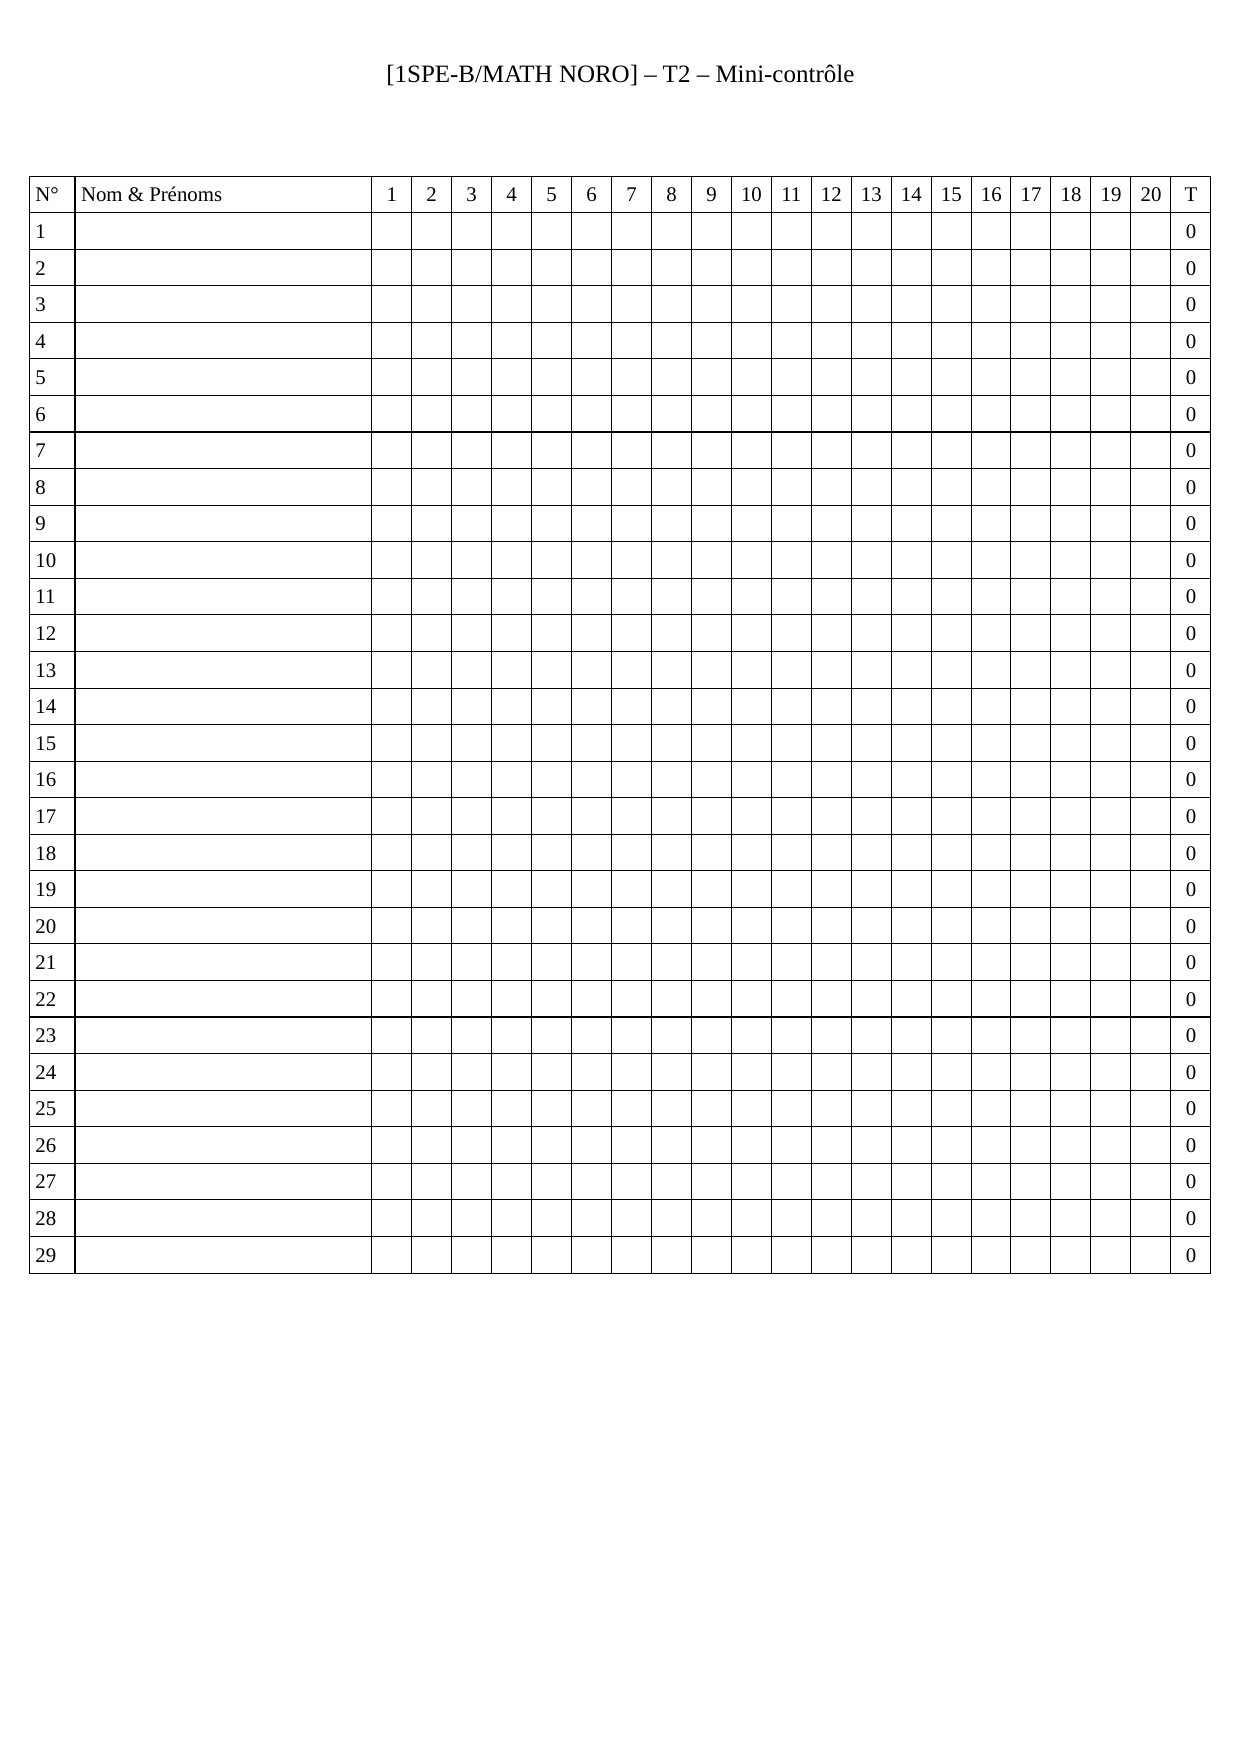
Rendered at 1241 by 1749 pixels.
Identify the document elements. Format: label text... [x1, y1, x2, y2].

table_cell [532, 1127, 571, 1163]
table_cell [572, 286, 611, 322]
table_cell [892, 579, 931, 614]
table_cell [812, 213, 851, 249]
table_cell [612, 615, 651, 651]
table_cell [1051, 1091, 1090, 1126]
table_cell [76, 1018, 371, 1053]
table_cell [1011, 944, 1050, 980]
table_cell [612, 1164, 651, 1199]
table_cell [772, 286, 811, 322]
table_cell [372, 1054, 411, 1089]
table_cell [1011, 981, 1050, 1016]
table_cell [932, 542, 971, 578]
table_cell [1131, 1164, 1170, 1199]
table_cell [852, 469, 891, 504]
table_cell 0 [1171, 359, 1210, 395]
table_cell [532, 323, 571, 358]
table_cell [732, 1091, 771, 1126]
table_cell [572, 213, 611, 249]
table_cell [892, 689, 931, 724]
table_cell [372, 1018, 411, 1053]
table_cell [852, 1018, 891, 1053]
table_cell [452, 469, 491, 504]
table_cell [772, 579, 811, 614]
table_cell [892, 1127, 931, 1163]
table_cell [892, 908, 931, 943]
table_cell [892, 323, 931, 358]
table_cell [1051, 1164, 1090, 1199]
table_cell [412, 725, 451, 761]
table_cell [412, 652, 451, 687]
table_cell [1131, 944, 1170, 980]
table_cell [652, 433, 691, 468]
table_cell [772, 542, 811, 578]
table_cell [76, 250, 371, 285]
table_cell [892, 981, 931, 1016]
table_cell [412, 798, 451, 834]
table_cell [812, 871, 851, 907]
table_cell [492, 542, 531, 578]
table_cell [452, 615, 491, 651]
table_cell [1051, 615, 1090, 651]
table_cell 15 [30, 725, 74, 761]
table_cell [732, 652, 771, 687]
table_cell [372, 433, 411, 468]
table_cell [372, 798, 411, 834]
table_cell [76, 506, 371, 541]
table_cell [452, 359, 491, 395]
table_cell [692, 1018, 731, 1053]
table_cell [532, 433, 571, 468]
table_cell [492, 908, 531, 943]
table_cell [372, 652, 411, 687]
table_cell [932, 250, 971, 285]
table_cell [892, 1018, 931, 1053]
table_cell [1051, 286, 1090, 322]
table_cell [692, 1127, 731, 1163]
table_cell [1131, 1054, 1170, 1089]
table_cell [932, 323, 971, 358]
table_header 13 [852, 177, 891, 212]
table_cell [652, 798, 691, 834]
table_cell 0 [1171, 1200, 1210, 1236]
table_cell [572, 1018, 611, 1053]
table_cell [572, 871, 611, 907]
table_cell 0 [1171, 652, 1210, 687]
table_cell [972, 689, 1010, 724]
table_cell [612, 1200, 651, 1236]
table_cell [1011, 1164, 1050, 1199]
table_cell [772, 1237, 811, 1272]
table_cell [972, 652, 1010, 687]
table_cell [1011, 579, 1050, 614]
table_cell [76, 579, 371, 614]
table_cell [732, 908, 771, 943]
table_cell [452, 1018, 491, 1053]
table_cell [772, 323, 811, 358]
table_cell [732, 1127, 771, 1163]
table_cell 0 [1171, 871, 1210, 907]
table_cell 28 [30, 1200, 74, 1236]
table_cell [1131, 652, 1170, 687]
table_cell [76, 689, 371, 724]
table_cell 0 [1171, 213, 1210, 249]
table_cell [572, 359, 611, 395]
table_cell [452, 396, 491, 431]
table_cell [372, 542, 411, 578]
table_cell [452, 908, 491, 943]
table_cell [572, 689, 611, 724]
table_cell [572, 1164, 611, 1199]
table_cell [1051, 323, 1090, 358]
table_header 17 [1011, 177, 1050, 212]
table_cell [412, 323, 451, 358]
table_cell [492, 1200, 531, 1236]
table_cell 0 [1171, 835, 1210, 870]
table_cell [1091, 762, 1130, 797]
table_cell [732, 433, 771, 468]
table_cell [532, 908, 571, 943]
table_cell [892, 286, 931, 322]
table_cell [572, 506, 611, 541]
table_cell [692, 286, 731, 322]
table_cell 3 [30, 286, 74, 322]
table_cell [932, 506, 971, 541]
table_cell [492, 1237, 531, 1272]
table_cell [972, 359, 1010, 395]
table_cell [76, 286, 371, 322]
table_cell [972, 433, 1010, 468]
table_cell [892, 1200, 931, 1236]
table_cell [1091, 396, 1130, 431]
table_cell [732, 689, 771, 724]
table_cell [852, 506, 891, 541]
table_cell [652, 762, 691, 797]
table_cell 17 [30, 798, 74, 834]
table_cell [732, 1164, 771, 1199]
table_cell [692, 871, 731, 907]
table_cell [892, 835, 931, 870]
table_header 15 [932, 177, 971, 212]
table_cell [1011, 1200, 1050, 1236]
table_cell [412, 908, 451, 943]
table_cell [452, 725, 491, 761]
table_cell [772, 213, 811, 249]
table_cell [652, 1127, 691, 1163]
table_cell 5 [30, 359, 74, 395]
table_cell [372, 908, 411, 943]
table_cell [932, 1054, 971, 1089]
table_cell [1011, 762, 1050, 797]
table_header 7 [612, 177, 651, 212]
table_cell 16 [30, 762, 74, 797]
table_cell [1131, 871, 1170, 907]
table_cell [852, 323, 891, 358]
table_cell [76, 835, 371, 870]
table_cell [372, 689, 411, 724]
table_cell [612, 469, 651, 504]
table_cell [772, 908, 811, 943]
table_cell [1131, 579, 1170, 614]
table_cell [1131, 725, 1170, 761]
table_cell [652, 1237, 691, 1272]
table_cell 20 [30, 908, 74, 943]
table_cell [532, 762, 571, 797]
table_cell [892, 615, 931, 651]
table_cell [1051, 762, 1090, 797]
table_cell [812, 286, 851, 322]
table_cell [812, 542, 851, 578]
table_cell [1131, 396, 1170, 431]
table_cell [1131, 762, 1170, 797]
table_cell [652, 725, 691, 761]
table_cell [372, 286, 411, 322]
table_cell 24 [30, 1054, 74, 1089]
table_cell [492, 652, 531, 687]
table_cell [76, 1091, 371, 1126]
table_cell [412, 396, 451, 431]
table_cell [692, 323, 731, 358]
table_cell [612, 579, 651, 614]
table_cell [1051, 469, 1090, 504]
table_header T [1171, 177, 1210, 212]
table_cell [812, 1018, 851, 1053]
table_cell [572, 762, 611, 797]
table_cell 29 [30, 1237, 74, 1272]
table_cell [852, 1091, 891, 1126]
table_cell [1051, 689, 1090, 724]
table_cell [572, 652, 611, 687]
table_cell [452, 1164, 491, 1199]
table_cell [372, 1091, 411, 1126]
table_cell [1011, 652, 1050, 687]
table_cell [772, 835, 811, 870]
table_cell [372, 1237, 411, 1272]
table_cell [1091, 1054, 1130, 1089]
table_cell [652, 323, 691, 358]
table_cell [1131, 981, 1170, 1016]
table_cell [892, 944, 931, 980]
table_cell [932, 1091, 971, 1126]
table_cell [612, 1018, 651, 1053]
table_cell [76, 1127, 371, 1163]
table_header Nom & Prénoms [76, 177, 371, 212]
table_header 4 [492, 177, 531, 212]
table_cell [692, 908, 731, 943]
table_cell [1091, 359, 1130, 395]
table_cell [76, 762, 371, 797]
table_cell [812, 981, 851, 1016]
table_cell [1051, 1018, 1090, 1053]
table_cell [76, 652, 371, 687]
table_cell [492, 506, 531, 541]
table_cell [452, 250, 491, 285]
table_cell [1131, 506, 1170, 541]
table_cell [1011, 542, 1050, 578]
table_cell [612, 652, 651, 687]
table_cell [1051, 944, 1090, 980]
table_cell [732, 981, 771, 1016]
table_cell [892, 359, 931, 395]
table_header 3 [452, 177, 491, 212]
table_cell [492, 323, 531, 358]
table_cell [1051, 1200, 1090, 1236]
table_cell [1011, 250, 1050, 285]
table_cell 4 [30, 323, 74, 358]
table_cell [1011, 615, 1050, 651]
table_cell [572, 981, 611, 1016]
table_cell [76, 396, 371, 431]
table_cell 0 [1171, 1127, 1210, 1163]
table_cell [532, 1091, 571, 1126]
table_cell [772, 1054, 811, 1089]
table_cell [372, 725, 411, 761]
table_cell [532, 286, 571, 322]
table_cell [372, 323, 411, 358]
table_cell [932, 433, 971, 468]
table_cell [812, 469, 851, 504]
table_cell 8 [30, 469, 74, 504]
table_cell [732, 396, 771, 431]
table_cell [772, 1018, 811, 1053]
table_cell [892, 652, 931, 687]
table_cell [932, 908, 971, 943]
table_cell 0 [1171, 762, 1210, 797]
table_cell [1091, 1237, 1130, 1272]
table_cell [972, 542, 1010, 578]
table_cell [852, 981, 891, 1016]
table_cell [812, 762, 851, 797]
table_cell [452, 579, 491, 614]
table_cell [892, 1091, 931, 1126]
table_cell [812, 798, 851, 834]
table_cell [732, 835, 771, 870]
table_cell [812, 359, 851, 395]
table_cell [732, 1237, 771, 1272]
table_cell [1091, 1127, 1130, 1163]
table_cell [932, 1200, 971, 1236]
table_cell [972, 981, 1010, 1016]
table_cell [852, 542, 891, 578]
table_cell [852, 1054, 891, 1089]
table_cell [612, 1127, 651, 1163]
table_cell [772, 762, 811, 797]
table_cell [412, 689, 451, 724]
table_cell [532, 1200, 571, 1236]
table_cell [892, 1237, 931, 1272]
table_cell 14 [30, 689, 74, 724]
table_cell 22 [30, 981, 74, 1016]
table_cell [532, 652, 571, 687]
table_cell [572, 579, 611, 614]
table_cell [1051, 250, 1090, 285]
table_header N° [30, 177, 74, 212]
table_cell 19 [30, 871, 74, 907]
table_cell [412, 286, 451, 322]
table_cell [852, 798, 891, 834]
table_cell [1011, 286, 1050, 322]
table_cell [1091, 944, 1130, 980]
table_cell [572, 469, 611, 504]
table_cell [932, 871, 971, 907]
table_cell [612, 1237, 651, 1272]
table_cell [1011, 396, 1050, 431]
table_cell 0 [1171, 1091, 1210, 1126]
table_cell [1131, 908, 1170, 943]
table_cell [932, 689, 971, 724]
table_cell [1131, 1018, 1170, 1053]
table_cell [572, 798, 611, 834]
table_cell [612, 1091, 651, 1126]
table_cell [372, 615, 411, 651]
table_cell [532, 981, 571, 1016]
table_header 12 [812, 177, 851, 212]
table_cell [1131, 1237, 1170, 1272]
table_cell [1091, 250, 1130, 285]
table_cell [1011, 798, 1050, 834]
table_cell [692, 1091, 731, 1126]
table_cell [412, 506, 451, 541]
table_cell [932, 1237, 971, 1272]
table_cell [812, 944, 851, 980]
table_cell [612, 1054, 651, 1089]
table_cell [852, 286, 891, 322]
table_cell [1051, 396, 1090, 431]
table_cell [732, 1018, 771, 1053]
table_cell [1091, 433, 1130, 468]
table_cell [1051, 213, 1090, 249]
table_cell [932, 762, 971, 797]
table_cell [692, 615, 731, 651]
table_cell [772, 250, 811, 285]
table_cell 0 [1171, 944, 1210, 980]
table_cell [812, 835, 851, 870]
table_cell [652, 1018, 691, 1053]
table_header 5 [532, 177, 571, 212]
table_cell [812, 725, 851, 761]
table_cell [372, 1200, 411, 1236]
table_cell [76, 871, 371, 907]
table_cell [572, 1091, 611, 1126]
table_cell [492, 944, 531, 980]
table_cell 26 [30, 1127, 74, 1163]
table_cell [452, 652, 491, 687]
table_cell [652, 396, 691, 431]
table_cell [732, 1054, 771, 1089]
table_cell [692, 944, 731, 980]
table_cell [972, 1237, 1010, 1272]
table_cell [372, 359, 411, 395]
table_cell [732, 615, 771, 651]
table_cell [1091, 1018, 1130, 1053]
table_cell [492, 213, 531, 249]
table_cell [76, 433, 371, 468]
table_cell [692, 433, 731, 468]
table_cell [452, 1237, 491, 1272]
table_cell [652, 835, 691, 870]
table_cell [492, 1164, 531, 1199]
table_cell [972, 579, 1010, 614]
table_cell [452, 213, 491, 249]
table_cell [612, 542, 651, 578]
table_cell 11 [30, 579, 74, 614]
table_cell [1011, 1127, 1050, 1163]
table_cell [652, 981, 691, 1016]
table_cell [812, 1127, 851, 1163]
table_cell [532, 359, 571, 395]
table_cell [372, 981, 411, 1016]
table_cell [572, 542, 611, 578]
table_cell [76, 542, 371, 578]
table_cell [812, 396, 851, 431]
table_cell [412, 615, 451, 651]
table_cell [972, 1018, 1010, 1053]
table_cell [652, 615, 691, 651]
table_cell [932, 615, 971, 651]
table_cell [532, 469, 571, 504]
table_cell [1131, 1091, 1170, 1126]
table_cell [1091, 469, 1130, 504]
table_cell [1131, 433, 1170, 468]
table_cell [732, 250, 771, 285]
table_cell [772, 944, 811, 980]
table_cell [892, 250, 931, 285]
table_cell [732, 1200, 771, 1236]
table_cell [412, 1054, 451, 1089]
table_cell [652, 652, 691, 687]
table_cell [652, 1200, 691, 1236]
table_cell 0 [1171, 1164, 1210, 1199]
table_cell [1051, 1054, 1090, 1089]
table_cell [1091, 835, 1130, 870]
table_cell [1051, 981, 1090, 1016]
table_cell [572, 835, 611, 870]
table_cell [972, 250, 1010, 285]
table_cell [452, 542, 491, 578]
table_cell [1091, 1091, 1130, 1126]
table_cell [532, 542, 571, 578]
table_cell [372, 213, 411, 249]
table_cell [612, 944, 651, 980]
table_cell [1051, 506, 1090, 541]
table_cell [612, 725, 651, 761]
table_cell [852, 725, 891, 761]
table_cell [1131, 213, 1170, 249]
table_cell [412, 835, 451, 870]
table_cell [612, 250, 651, 285]
table_cell [812, 615, 851, 651]
table_cell [76, 1237, 371, 1272]
table_cell [1011, 871, 1050, 907]
table_cell [1131, 286, 1170, 322]
table_cell [972, 835, 1010, 870]
table_cell [1091, 725, 1130, 761]
table_cell [932, 1127, 971, 1163]
table_cell [932, 396, 971, 431]
table_cell [1011, 323, 1050, 358]
table_cell [372, 250, 411, 285]
table_cell [972, 725, 1010, 761]
table_cell [932, 725, 971, 761]
table_cell [492, 1127, 531, 1163]
table_cell [1011, 213, 1050, 249]
table_cell [492, 798, 531, 834]
table_cell [76, 981, 371, 1016]
table_cell [1131, 615, 1170, 651]
table_header 14 [892, 177, 931, 212]
table_cell [412, 944, 451, 980]
table_cell [1131, 250, 1170, 285]
table_cell [1011, 1237, 1050, 1272]
table_cell [932, 286, 971, 322]
table_cell 0 [1171, 615, 1210, 651]
table_cell [492, 981, 531, 1016]
table_cell [76, 725, 371, 761]
table_cell [372, 944, 411, 980]
table_cell [972, 213, 1010, 249]
table_cell [452, 762, 491, 797]
table_cell [492, 433, 531, 468]
table_cell 21 [30, 944, 74, 980]
table_cell [452, 506, 491, 541]
table_cell [852, 433, 891, 468]
table_cell 0 [1171, 689, 1210, 724]
table_cell [1011, 1054, 1050, 1089]
table_cell [532, 615, 571, 651]
table_cell [812, 1164, 851, 1199]
table_cell [1051, 908, 1090, 943]
table_cell [652, 469, 691, 504]
table_cell [972, 506, 1010, 541]
table_cell 0 [1171, 1237, 1210, 1272]
table_cell [572, 944, 611, 980]
table_cell [76, 323, 371, 358]
table_cell [772, 433, 811, 468]
table_cell 13 [30, 652, 74, 687]
table_cell [812, 1200, 851, 1236]
table_cell [932, 798, 971, 834]
table_cell [852, 396, 891, 431]
table_cell [492, 469, 531, 504]
table_cell [572, 250, 611, 285]
table_cell 0 [1171, 250, 1210, 285]
table_cell [1051, 798, 1090, 834]
table_cell [1051, 1237, 1090, 1272]
table_cell [652, 542, 691, 578]
table_cell [412, 250, 451, 285]
table_cell [1011, 506, 1050, 541]
table_cell [412, 433, 451, 468]
table_cell [932, 359, 971, 395]
table_cell [76, 469, 371, 504]
table_cell [1011, 835, 1050, 870]
table_cell [692, 250, 731, 285]
table_cell [932, 981, 971, 1016]
table_cell [892, 213, 931, 249]
table_cell 0 [1171, 469, 1210, 504]
table_cell [972, 396, 1010, 431]
table_cell [652, 944, 691, 980]
table_cell [452, 871, 491, 907]
table_cell [772, 469, 811, 504]
table_cell [572, 433, 611, 468]
table_cell [1131, 689, 1170, 724]
table_cell [372, 579, 411, 614]
table_cell [492, 396, 531, 431]
table_cell 0 [1171, 542, 1210, 578]
table_cell [76, 213, 371, 249]
table_cell [1091, 286, 1130, 322]
table_cell [76, 944, 371, 980]
table_cell 1 [30, 213, 74, 249]
table_cell [492, 1054, 531, 1089]
table_cell [1051, 433, 1090, 468]
table_cell [1131, 542, 1170, 578]
table_cell [972, 469, 1010, 504]
table_cell 7 [30, 433, 74, 468]
table_cell [732, 323, 771, 358]
table_cell 9 [30, 506, 74, 541]
table_cell [572, 1127, 611, 1163]
table_header 16 [972, 177, 1010, 212]
table_cell [772, 725, 811, 761]
table_cell [612, 359, 651, 395]
table_cell [812, 1237, 851, 1272]
table_cell [412, 1091, 451, 1126]
table_cell [692, 1054, 731, 1089]
table_cell [772, 1091, 811, 1126]
table_cell [412, 1237, 451, 1272]
table_cell 0 [1171, 981, 1210, 1016]
table_cell [1051, 871, 1090, 907]
table_cell [812, 1054, 851, 1089]
table_cell [1051, 835, 1090, 870]
table_cell [532, 213, 571, 249]
table_cell [932, 213, 971, 249]
table_cell 27 [30, 1164, 74, 1199]
table_cell [612, 835, 651, 870]
table_cell [572, 1054, 611, 1089]
table_cell [972, 871, 1010, 907]
table_cell [572, 725, 611, 761]
table_cell [732, 579, 771, 614]
table_cell [532, 689, 571, 724]
table_cell [492, 286, 531, 322]
table_cell 0 [1171, 433, 1210, 468]
table_cell 12 [30, 615, 74, 651]
table_cell [652, 359, 691, 395]
table_cell [932, 579, 971, 614]
table_cell [732, 542, 771, 578]
table_cell [1131, 469, 1170, 504]
table_cell [852, 908, 891, 943]
table_cell [1091, 542, 1130, 578]
table_cell [732, 762, 771, 797]
table_cell [852, 835, 891, 870]
table_cell [772, 981, 811, 1016]
table_cell 0 [1171, 908, 1210, 943]
table_cell [692, 1237, 731, 1272]
table_cell [452, 944, 491, 980]
table_cell [412, 1164, 451, 1199]
table_cell [852, 652, 891, 687]
table_cell [412, 469, 451, 504]
table_cell [1091, 579, 1130, 614]
table_cell [932, 1164, 971, 1199]
table_cell [532, 798, 571, 834]
table_cell [532, 579, 571, 614]
table_cell [492, 579, 531, 614]
table_cell [772, 396, 811, 431]
table_cell [1051, 542, 1090, 578]
table_header 9 [692, 177, 731, 212]
table_cell [892, 725, 931, 761]
table_cell [852, 213, 891, 249]
table_cell [1011, 908, 1050, 943]
table_cell [812, 433, 851, 468]
table_cell [492, 615, 531, 651]
table_cell [972, 323, 1010, 358]
table_cell [772, 1200, 811, 1236]
table_cell [492, 250, 531, 285]
table_cell [812, 689, 851, 724]
table_cell [1011, 1091, 1050, 1126]
table_cell [412, 542, 451, 578]
table_cell [652, 1054, 691, 1089]
table_cell [692, 652, 731, 687]
table_cell [1051, 725, 1090, 761]
table_cell [372, 762, 411, 797]
table_cell [372, 1127, 411, 1163]
table_cell [492, 762, 531, 797]
table_cell [1131, 359, 1170, 395]
table_cell [612, 506, 651, 541]
table_cell [812, 506, 851, 541]
table_cell [972, 908, 1010, 943]
table_cell [1091, 871, 1130, 907]
table_cell [452, 1091, 491, 1126]
table_cell [532, 396, 571, 431]
table_cell [972, 1200, 1010, 1236]
table_cell [76, 359, 371, 395]
table_cell [972, 944, 1010, 980]
table_cell [1091, 652, 1130, 687]
table_cell [452, 286, 491, 322]
table_cell [1091, 689, 1130, 724]
table_cell 0 [1171, 725, 1210, 761]
table_cell [852, 1200, 891, 1236]
table_cell [492, 725, 531, 761]
table_cell [652, 871, 691, 907]
table_cell 25 [30, 1091, 74, 1126]
table_cell [692, 506, 731, 541]
table_cell [892, 542, 931, 578]
table_cell 18 [30, 835, 74, 870]
table_cell [812, 1091, 851, 1126]
table_cell [452, 1127, 491, 1163]
table_cell [412, 1018, 451, 1053]
table_cell [852, 250, 891, 285]
table_cell [692, 579, 731, 614]
table_cell [892, 1054, 931, 1089]
table_cell [932, 944, 971, 980]
table_cell [1011, 689, 1050, 724]
table_cell [612, 871, 651, 907]
table_cell [692, 835, 731, 870]
table_cell [492, 1018, 531, 1053]
table_cell 0 [1171, 286, 1210, 322]
table_header 6 [572, 177, 611, 212]
table_cell [772, 1127, 811, 1163]
table_cell [532, 871, 571, 907]
table_cell [492, 359, 531, 395]
table_cell [372, 396, 411, 431]
table_cell [1091, 213, 1130, 249]
table_cell [852, 871, 891, 907]
table_cell [412, 1127, 451, 1163]
table_cell [652, 1164, 691, 1199]
table_cell [412, 871, 451, 907]
table_cell [76, 1164, 371, 1199]
table_cell 0 [1171, 798, 1210, 834]
table_cell [452, 1200, 491, 1236]
table_cell [1091, 506, 1130, 541]
table_cell [692, 798, 731, 834]
table_cell [1091, 798, 1130, 834]
table_cell [492, 871, 531, 907]
table_cell [76, 1054, 371, 1089]
table_cell [372, 469, 411, 504]
table_cell [692, 762, 731, 797]
table_cell [892, 506, 931, 541]
table_cell [492, 835, 531, 870]
table_cell [732, 871, 771, 907]
table_cell [612, 213, 651, 249]
table_header 8 [652, 177, 691, 212]
table_cell [732, 359, 771, 395]
table_cell [612, 689, 651, 724]
table_header 11 [772, 177, 811, 212]
table_cell [76, 1200, 371, 1236]
table_cell [772, 615, 811, 651]
table_cell [532, 1018, 571, 1053]
table_cell [692, 689, 731, 724]
table_cell [1091, 981, 1130, 1016]
table_header 10 [732, 177, 771, 212]
table_cell [412, 359, 451, 395]
table_cell 0 [1171, 323, 1210, 358]
table_cell [692, 1200, 731, 1236]
table_cell [372, 1164, 411, 1199]
table_cell [652, 579, 691, 614]
table_cell [572, 615, 611, 651]
table_cell [1051, 652, 1090, 687]
table_header 2 [412, 177, 451, 212]
table_cell [372, 871, 411, 907]
table_cell [812, 323, 851, 358]
table_cell [76, 798, 371, 834]
table_cell [412, 1200, 451, 1236]
table_cell [76, 908, 371, 943]
table_cell [852, 1127, 891, 1163]
table_cell [972, 762, 1010, 797]
table_cell [972, 286, 1010, 322]
table_cell [612, 396, 651, 431]
table_cell [452, 835, 491, 870]
table_cell [412, 981, 451, 1016]
table_cell [772, 359, 811, 395]
table_cell [532, 835, 571, 870]
table_header 1 [372, 177, 411, 212]
table_cell [532, 1054, 571, 1089]
table_cell [492, 1091, 531, 1126]
table_cell [492, 689, 531, 724]
table_cell [772, 1164, 811, 1199]
table_header 18 [1051, 177, 1090, 212]
table_cell 6 [30, 396, 74, 431]
table_cell [692, 359, 731, 395]
table_cell [572, 1237, 611, 1272]
table_cell [852, 359, 891, 395]
table_cell [572, 1200, 611, 1236]
table_cell [1091, 323, 1130, 358]
table_cell [932, 652, 971, 687]
table_cell [852, 689, 891, 724]
table_cell [372, 835, 411, 870]
table_cell [692, 213, 731, 249]
table_cell [1011, 1018, 1050, 1053]
table_cell 23 [30, 1018, 74, 1053]
table_cell [412, 579, 451, 614]
table_cell [732, 944, 771, 980]
table_cell [612, 286, 651, 322]
table_cell [852, 579, 891, 614]
table_cell [732, 469, 771, 504]
table_cell [972, 1091, 1010, 1126]
table_cell [892, 396, 931, 431]
table_cell [612, 798, 651, 834]
table_cell [732, 506, 771, 541]
table_cell [1011, 725, 1050, 761]
table_cell [692, 725, 731, 761]
table_cell [812, 908, 851, 943]
table_cell [972, 1054, 1010, 1089]
table_cell [892, 871, 931, 907]
table_cell [732, 286, 771, 322]
table_cell [412, 213, 451, 249]
table_cell [692, 469, 731, 504]
table_cell 10 [30, 542, 74, 578]
table_cell [572, 396, 611, 431]
table_cell [692, 1164, 731, 1199]
table_cell [652, 689, 691, 724]
table_cell [692, 981, 731, 1016]
table_cell [612, 433, 651, 468]
table_cell [1011, 359, 1050, 395]
table_cell [972, 798, 1010, 834]
table_cell [852, 762, 891, 797]
table_cell [452, 981, 491, 1016]
table_cell [1011, 433, 1050, 468]
table_cell 0 [1171, 579, 1210, 614]
table_cell [452, 323, 491, 358]
table_cell [892, 433, 931, 468]
table_cell [652, 1091, 691, 1126]
table_cell [892, 798, 931, 834]
table_cell [76, 615, 371, 651]
table_cell [612, 981, 651, 1016]
table_cell [772, 689, 811, 724]
table_cell [612, 908, 651, 943]
table_cell [812, 652, 851, 687]
table_cell [972, 1127, 1010, 1163]
table_cell [932, 1018, 971, 1053]
table_cell [652, 250, 691, 285]
table_cell [652, 506, 691, 541]
table_cell [1011, 469, 1050, 504]
table_cell 0 [1171, 506, 1210, 541]
table_cell [532, 1237, 571, 1272]
table_cell 0 [1171, 396, 1210, 431]
table_cell [692, 542, 731, 578]
table_cell [1131, 1200, 1170, 1236]
table_cell [732, 213, 771, 249]
table_cell [1091, 908, 1130, 943]
table_cell [532, 1164, 571, 1199]
table_cell [452, 433, 491, 468]
table_cell [532, 506, 571, 541]
table_cell [572, 908, 611, 943]
table_cell [852, 1237, 891, 1272]
table_cell [732, 725, 771, 761]
table_cell [652, 286, 691, 322]
table_cell [372, 506, 411, 541]
table_cell [892, 762, 931, 797]
table_cell [772, 871, 811, 907]
table_cell [652, 908, 691, 943]
table_cell 2 [30, 250, 74, 285]
table_cell [852, 615, 891, 651]
table_cell [532, 250, 571, 285]
table_cell [772, 798, 811, 834]
table_cell [1091, 615, 1130, 651]
table_cell [852, 944, 891, 980]
table_cell [1131, 323, 1170, 358]
table_cell [1091, 1164, 1130, 1199]
table_cell [852, 1164, 891, 1199]
table_cell [532, 944, 571, 980]
table_cell [932, 835, 971, 870]
table_cell [532, 725, 571, 761]
table_cell [612, 323, 651, 358]
table_cell [932, 469, 971, 504]
table_cell [412, 762, 451, 797]
table_cell [692, 396, 731, 431]
table_cell [652, 213, 691, 249]
table_cell [1051, 1127, 1090, 1163]
table_header 19 [1091, 177, 1130, 212]
table_cell 0 [1171, 1054, 1210, 1089]
table_cell [732, 798, 771, 834]
table_cell [772, 506, 811, 541]
table_cell [1051, 359, 1090, 395]
table_cell [1091, 1200, 1130, 1236]
table_cell [812, 250, 851, 285]
table_cell [1131, 1127, 1170, 1163]
table_cell 0 [1171, 1018, 1210, 1053]
table_cell [1051, 579, 1090, 614]
table_cell [612, 762, 651, 797]
table_cell [972, 1164, 1010, 1199]
table_cell [1131, 798, 1170, 834]
table_header 20 [1131, 177, 1170, 212]
table_cell [772, 652, 811, 687]
table_cell [972, 615, 1010, 651]
table_cell [452, 1054, 491, 1089]
table_cell [1131, 835, 1170, 870]
table_cell [452, 798, 491, 834]
table_cell [892, 469, 931, 504]
table_cell [812, 579, 851, 614]
table_cell [572, 323, 611, 358]
table_cell [452, 689, 491, 724]
table_cell [892, 1164, 931, 1199]
